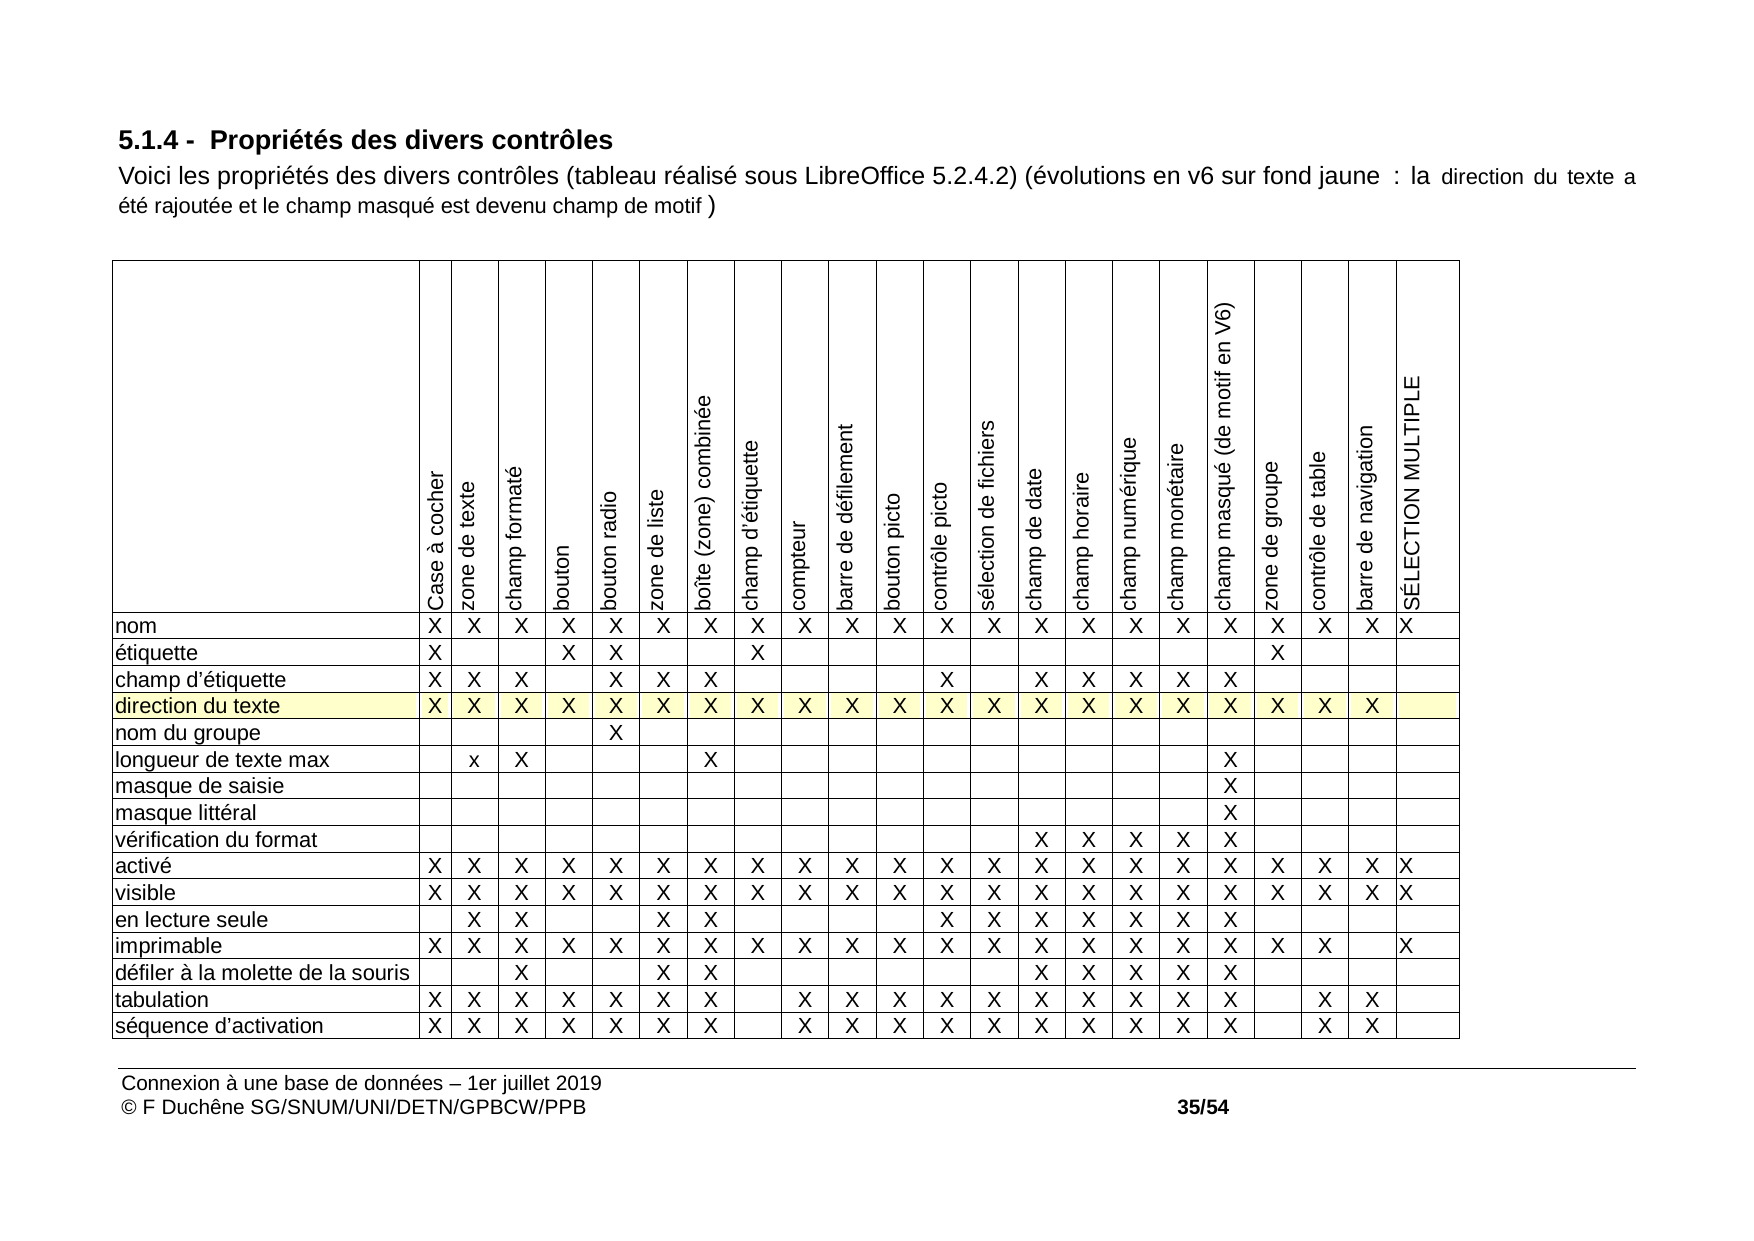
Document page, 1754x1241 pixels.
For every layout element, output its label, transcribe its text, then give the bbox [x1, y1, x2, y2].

table_cell X [1113, 959, 1159, 985]
table_cell [1255, 826, 1301, 852]
table_cell X [452, 666, 498, 692]
table_cell X [1160, 613, 1207, 638]
table_cell X [782, 853, 828, 878]
table_cell X [971, 1013, 1018, 1038]
table_cell X [1302, 853, 1348, 878]
table_cell X [1113, 613, 1159, 638]
table_cell [924, 639, 970, 665]
table_cell [1113, 719, 1159, 745]
table_cell [1066, 746, 1112, 772]
table_header compteur [782, 261, 828, 612]
table_cell [1255, 666, 1301, 692]
table_cell X [546, 879, 592, 905]
table_cell X [1019, 853, 1065, 878]
table_cell X [1160, 853, 1207, 878]
table_cell [1113, 746, 1159, 772]
table_cell X [1302, 986, 1348, 1012]
table_cell X [593, 666, 639, 692]
table_cell [1208, 719, 1254, 745]
table_cell X [1208, 906, 1254, 932]
table_cell [640, 746, 687, 772]
table_cell X [877, 986, 923, 1012]
table_cell X [1019, 879, 1065, 905]
table_cell X [688, 986, 734, 1012]
table_cell X [735, 613, 781, 638]
table_cell X [1208, 773, 1254, 798]
table_cell [1302, 959, 1348, 985]
table_cell [782, 666, 828, 692]
table_cell [924, 719, 970, 745]
table_cell [782, 639, 828, 665]
table_cell X [924, 853, 970, 878]
table_header zone de liste [640, 261, 687, 612]
table_cell X [735, 933, 781, 958]
table_header Sélection MULTIPLE [1397, 261, 1459, 612]
table_header champ monétaire [1160, 261, 1207, 612]
table_cell [593, 826, 639, 852]
table_cell X [1255, 613, 1301, 638]
table_cell [971, 959, 1018, 985]
table_cell [1349, 773, 1396, 798]
table_cell X [688, 746, 734, 772]
table_cell [1160, 719, 1207, 745]
table_cell [1397, 906, 1459, 932]
table_cell [420, 773, 451, 798]
table_cell [735, 959, 781, 985]
table_cell [877, 666, 923, 692]
table_cell X [640, 879, 687, 905]
table_cell X [499, 933, 545, 958]
table_cell [971, 773, 1018, 798]
table_cell [1302, 746, 1348, 772]
table_cell X [782, 879, 828, 905]
table_cell [1349, 826, 1396, 852]
table_cell X [593, 719, 639, 745]
table_cell X [829, 1013, 876, 1038]
table_cell [1160, 773, 1207, 798]
table_cell [829, 719, 876, 745]
table_cell X [924, 666, 970, 692]
table_cell [452, 826, 498, 852]
table_cell [1397, 719, 1459, 745]
table_cell X [420, 1013, 451, 1038]
table_cell X [688, 906, 734, 932]
table_cell [877, 826, 923, 852]
table_cell X [593, 933, 639, 958]
table_cell X [782, 986, 828, 1012]
table_cell [735, 826, 781, 852]
table_cell X [1208, 853, 1254, 878]
table_cell [1397, 959, 1459, 985]
table_cell X [1208, 666, 1254, 692]
table_cell X [1160, 906, 1207, 932]
table_cell [1349, 746, 1396, 772]
table_cell X [499, 746, 545, 772]
table_cell X [1066, 853, 1112, 878]
table_cell X [1349, 853, 1396, 878]
table_cell [1160, 746, 1207, 772]
table_cell [1255, 746, 1301, 772]
table_cell [499, 799, 545, 825]
table_cell [1349, 799, 1396, 825]
table_cell [1019, 773, 1065, 798]
table_cell X [1113, 879, 1159, 905]
table_cell [688, 639, 734, 665]
table_cell X [640, 906, 687, 932]
table_cell [546, 906, 592, 932]
table_cell [499, 826, 545, 852]
table_cell [829, 639, 876, 665]
table_cell X [829, 986, 876, 1012]
table_cell [546, 959, 592, 985]
table_cell [877, 639, 923, 665]
table_cell X [420, 879, 451, 905]
table_cell [1019, 799, 1065, 825]
table_cell X [499, 986, 545, 1012]
table_cell [452, 773, 498, 798]
table_cell [735, 746, 781, 772]
table_cell X [1208, 933, 1254, 958]
table_cell [688, 719, 734, 745]
table_cell [877, 773, 923, 798]
table_cell [924, 826, 970, 852]
table_cell X [688, 933, 734, 958]
table_cell [735, 666, 781, 692]
table_cell X [829, 879, 876, 905]
table_header champ formaté [499, 261, 545, 612]
table_cell [735, 906, 781, 932]
table_cell [1397, 746, 1459, 772]
table_cell X [1255, 853, 1301, 878]
table_cell X [420, 853, 451, 878]
table_cell X [1113, 933, 1159, 958]
table_cell [1208, 639, 1254, 665]
table_cell X [1397, 613, 1459, 638]
table_cell X [546, 933, 592, 958]
table_header barre de défilement [829, 261, 876, 612]
table_cell [829, 826, 876, 852]
table_cell X [1397, 879, 1459, 905]
table_cell X [971, 933, 1018, 958]
table_cell X [499, 906, 545, 932]
table_cell X [924, 879, 970, 905]
table_cell X [1066, 666, 1112, 692]
table_cell X [877, 879, 923, 905]
table_cell [1349, 639, 1396, 665]
table_cell [1160, 799, 1207, 825]
table_cell X [924, 613, 970, 638]
table_cell [1302, 799, 1348, 825]
table_cell X [452, 613, 498, 638]
table_cell X [420, 933, 451, 958]
table_cell X [1019, 613, 1065, 638]
table_cell [829, 746, 876, 772]
table_cell X [1208, 746, 1254, 772]
table_cell X [593, 639, 639, 665]
table_cell [971, 826, 1018, 852]
table_cell X [1397, 933, 1459, 958]
text Voici les propriétés des divers contrôles (tableau réalisé sous LibreOffice 5.2.4.2) (évolutions en v6 sur fond jaune : la direction du texte a été rajoutée et le champ masqué est devenu champ de motif ) [118, 161, 1636, 219]
table_cell X [1066, 906, 1112, 932]
table_cell [640, 719, 687, 745]
table_cell X [1302, 613, 1348, 638]
table_cell [1160, 639, 1207, 665]
table_cell X [1349, 613, 1396, 638]
table_cell X [499, 1013, 545, 1038]
table_cell [1019, 746, 1065, 772]
table_cell [829, 906, 876, 932]
table_cell X [688, 879, 734, 905]
table_cell X [1066, 933, 1112, 958]
table_cell X [877, 853, 923, 878]
table_cell X [1255, 933, 1301, 958]
table_cell [420, 719, 451, 745]
table_cell X [1160, 826, 1207, 852]
table_cell [420, 746, 451, 772]
table_cell X [1019, 959, 1065, 985]
table_cell [640, 826, 687, 852]
table_cell X [1208, 799, 1254, 825]
table_cell X [640, 666, 687, 692]
table_cell [640, 799, 687, 825]
table_cell X [546, 986, 592, 1012]
table_cell [1255, 773, 1301, 798]
table_cell [735, 799, 781, 825]
table_cell X [735, 853, 781, 878]
table_cell X [1113, 1013, 1159, 1038]
table_cell X [452, 986, 498, 1012]
table_cell [546, 773, 592, 798]
table_cell [593, 746, 639, 772]
table_cell [735, 719, 781, 745]
table_cell [420, 959, 451, 985]
table_cell [829, 799, 876, 825]
table_cell [1019, 719, 1065, 745]
table_cell X [1160, 933, 1207, 958]
table_cell X [640, 613, 687, 638]
table_cell [971, 799, 1018, 825]
table_header bouton picto [877, 261, 923, 612]
table_cell X [971, 906, 1018, 932]
table_cell [1113, 799, 1159, 825]
table_cell [877, 959, 923, 985]
table_cell [1302, 826, 1348, 852]
table_cell [499, 639, 545, 665]
table_cell [1302, 719, 1348, 745]
table_cell champ d’étiquette [113, 666, 419, 692]
table_cell [782, 906, 828, 932]
table_cell X [420, 666, 451, 692]
table_cell X [877, 1013, 923, 1038]
table_cell X [452, 933, 498, 958]
table_cell X [924, 933, 970, 958]
table_cell X [688, 666, 734, 692]
table_cell [1066, 799, 1112, 825]
table_cell [1066, 773, 1112, 798]
table_cell [1255, 719, 1301, 745]
table_cell X [1349, 1013, 1396, 1038]
table_cell [1302, 666, 1348, 692]
table_cell [1349, 719, 1396, 745]
table_cell X [1019, 826, 1065, 852]
table_cell visible [113, 879, 419, 905]
table_cell [1349, 666, 1396, 692]
table_cell X [1302, 933, 1348, 958]
table_cell X [1113, 906, 1159, 932]
table_cell masque de saisie [113, 773, 419, 798]
table_cell [1397, 773, 1459, 798]
table_cell [735, 986, 781, 1012]
table_cell X [971, 853, 1018, 878]
table_cell X [1160, 959, 1207, 985]
table_cell longueur de texte max [113, 746, 419, 772]
table_cell X [782, 933, 828, 958]
table_cell [1397, 986, 1459, 1012]
table_cell X [688, 853, 734, 878]
table_cell [1397, 826, 1459, 852]
table_cell [688, 799, 734, 825]
table_cell X [924, 986, 970, 1012]
table_cell x [452, 746, 498, 772]
table_cell [782, 746, 828, 772]
table_cell [1397, 1013, 1459, 1038]
table_cell [1397, 666, 1459, 692]
table_cell X [420, 613, 451, 638]
table_cell [593, 773, 639, 798]
table_cell [735, 1013, 781, 1038]
table_cell X [640, 853, 687, 878]
table_cell [1349, 906, 1396, 932]
table_cell [593, 906, 639, 932]
table_cell [782, 959, 828, 985]
table_header champ numérique [1113, 261, 1159, 612]
table_header zone de texte [452, 261, 498, 612]
table_cell [877, 799, 923, 825]
table_cell X [420, 639, 451, 665]
table_cell [829, 666, 876, 692]
table_cell X [1160, 986, 1207, 1012]
table_cell X [1019, 906, 1065, 932]
table_cell [499, 719, 545, 745]
table_cell X [688, 959, 734, 985]
table_cell étiquette [113, 639, 419, 665]
table_cell [782, 826, 828, 852]
table_cell X [688, 1013, 734, 1038]
table_cell X [924, 906, 970, 932]
table_cell [1113, 773, 1159, 798]
table_cell X [499, 959, 545, 985]
table_cell [546, 719, 592, 745]
table_cell [546, 826, 592, 852]
table_cell [593, 799, 639, 825]
table_cell X [924, 1013, 970, 1038]
table_cell [593, 959, 639, 985]
table_cell [1255, 799, 1301, 825]
table_cell [877, 746, 923, 772]
table_cell [546, 746, 592, 772]
table_header zone de groupe [1255, 261, 1301, 612]
table_cell [1255, 986, 1301, 1012]
table_header champ d’étiquette [735, 261, 781, 612]
table_header boîte (zone) combinée [688, 261, 734, 612]
table_cell X [829, 613, 876, 638]
table_cell X [1208, 959, 1254, 985]
table_cell X [499, 613, 545, 638]
table_header [113, 261, 419, 612]
table_cell [546, 799, 592, 825]
table_cell [1349, 959, 1396, 985]
table_cell X [1019, 933, 1065, 958]
table_cell X [1113, 853, 1159, 878]
table_cell [1302, 639, 1348, 665]
table_cell X [1208, 826, 1254, 852]
table_cell [782, 799, 828, 825]
table_cell [452, 639, 498, 665]
table_cell X [1208, 879, 1254, 905]
table_cell [640, 773, 687, 798]
table_cell X [1066, 826, 1112, 852]
table_header Case à cocher [420, 261, 451, 612]
table_cell X [1302, 1013, 1348, 1038]
table_header bouton radio [593, 261, 639, 612]
table_cell X [971, 613, 1018, 638]
table_cell X [1255, 639, 1301, 665]
table_cell X [499, 853, 545, 878]
table_cell X [1019, 1013, 1065, 1038]
table_cell X [1255, 879, 1301, 905]
table_cell X [640, 959, 687, 985]
table_cell [420, 799, 451, 825]
table_cell X [829, 853, 876, 878]
table_cell [640, 639, 687, 665]
table_cell X [452, 1013, 498, 1038]
table_cell X [1066, 613, 1112, 638]
table_header bouton [546, 261, 592, 612]
table_cell X [1066, 879, 1112, 905]
table_cell X [640, 986, 687, 1012]
table_header contrôle picto [924, 261, 970, 612]
table_cell séquence d’activation [113, 1013, 419, 1038]
table_cell [1349, 933, 1396, 958]
table_cell X [1397, 853, 1459, 878]
table_cell en lecture seule [113, 906, 419, 932]
table_header contrôle de table [1302, 261, 1348, 612]
table_cell [1066, 719, 1112, 745]
table_cell X [1113, 986, 1159, 1012]
table_cell X [593, 986, 639, 1012]
table_cell X [1019, 986, 1065, 1012]
table_cell X [546, 639, 592, 665]
table_cell X [1113, 826, 1159, 852]
table_header champ horaire [1066, 261, 1112, 612]
table_cell nom du groupe [113, 719, 419, 745]
table_cell [452, 799, 498, 825]
table_cell [877, 719, 923, 745]
table_cell activé [113, 853, 419, 878]
table_cell X [593, 1013, 639, 1038]
table_cell X [499, 879, 545, 905]
table_cell X [1066, 959, 1112, 985]
table_cell [735, 773, 781, 798]
table_cell [924, 746, 970, 772]
table_cell X [877, 613, 923, 638]
table_cell X [1208, 1013, 1254, 1038]
table_cell X [735, 639, 781, 665]
table_cell X [640, 1013, 687, 1038]
table_cell X [1349, 986, 1396, 1012]
table_cell [924, 773, 970, 798]
table_cell X [546, 1013, 592, 1038]
table_cell X [1160, 666, 1207, 692]
table_cell nom [113, 613, 419, 638]
table_cell [420, 826, 451, 852]
table_cell X [782, 1013, 828, 1038]
table_header champ de date [1019, 261, 1065, 612]
table_cell défiler à la molette de la souris [113, 959, 419, 985]
table_cell imprimable [113, 933, 419, 958]
table_cell X [1208, 986, 1254, 1012]
table_cell [1397, 799, 1459, 825]
table_cell X [593, 613, 639, 638]
table_cell X [1019, 666, 1065, 692]
table_cell X [1066, 1013, 1112, 1038]
table_cell [782, 719, 828, 745]
table_cell [829, 959, 876, 985]
table_cell X [782, 613, 828, 638]
table_cell [688, 773, 734, 798]
table_cell [1302, 773, 1348, 798]
table_cell X [546, 853, 592, 878]
table_cell X [971, 986, 1018, 1012]
table_cell [971, 666, 1018, 692]
table_cell X [688, 613, 734, 638]
table_cell [971, 746, 1018, 772]
table_cell [452, 959, 498, 985]
table_cell X [593, 879, 639, 905]
table_cell [782, 773, 828, 798]
table_cell X [1066, 986, 1112, 1012]
table_cell tabulation [113, 986, 419, 1012]
table_cell X [829, 933, 876, 958]
table_cell X [877, 933, 923, 958]
table_cell vérification du format [113, 826, 419, 852]
table_cell [1019, 639, 1065, 665]
table_cell X [1302, 879, 1348, 905]
table_cell X [499, 666, 545, 692]
table_cell X [452, 879, 498, 905]
table_cell masque littéral [113, 799, 419, 825]
table_cell X [1208, 613, 1254, 638]
table_cell X [735, 879, 781, 905]
table_cell [452, 719, 498, 745]
table_cell X [452, 906, 498, 932]
table_cell [688, 826, 734, 852]
table_cell X [593, 853, 639, 878]
table_cell X [420, 986, 451, 1012]
table_cell [1397, 639, 1459, 665]
table_cell [1113, 639, 1159, 665]
table_cell [1255, 906, 1301, 932]
table_cell X [452, 853, 498, 878]
table_cell X [1160, 1013, 1207, 1038]
table_cell [1066, 639, 1112, 665]
subtitle Propriétés des divers contrôles [118, 124, 1636, 155]
table_cell [1255, 1013, 1301, 1038]
table_cell [971, 639, 1018, 665]
table_cell [829, 773, 876, 798]
table_cell X [1160, 879, 1207, 905]
table_cell [1255, 959, 1301, 985]
table_cell [546, 666, 592, 692]
table_cell X [546, 613, 592, 638]
table_cell X [971, 879, 1018, 905]
table_cell [1302, 906, 1348, 932]
table_cell [971, 719, 1018, 745]
table_header sélection de fichiers [971, 261, 1018, 612]
table_header champ masqué (de motif en V6) [1208, 261, 1254, 612]
table_cell X [1113, 666, 1159, 692]
table_cell [877, 906, 923, 932]
table_cell X [640, 933, 687, 958]
table_cell X [1349, 879, 1396, 905]
table_cell [924, 959, 970, 985]
table_cell [924, 799, 970, 825]
table_header barre de navigation [1349, 261, 1396, 612]
table_cell [499, 773, 545, 798]
table_cell [420, 906, 451, 932]
